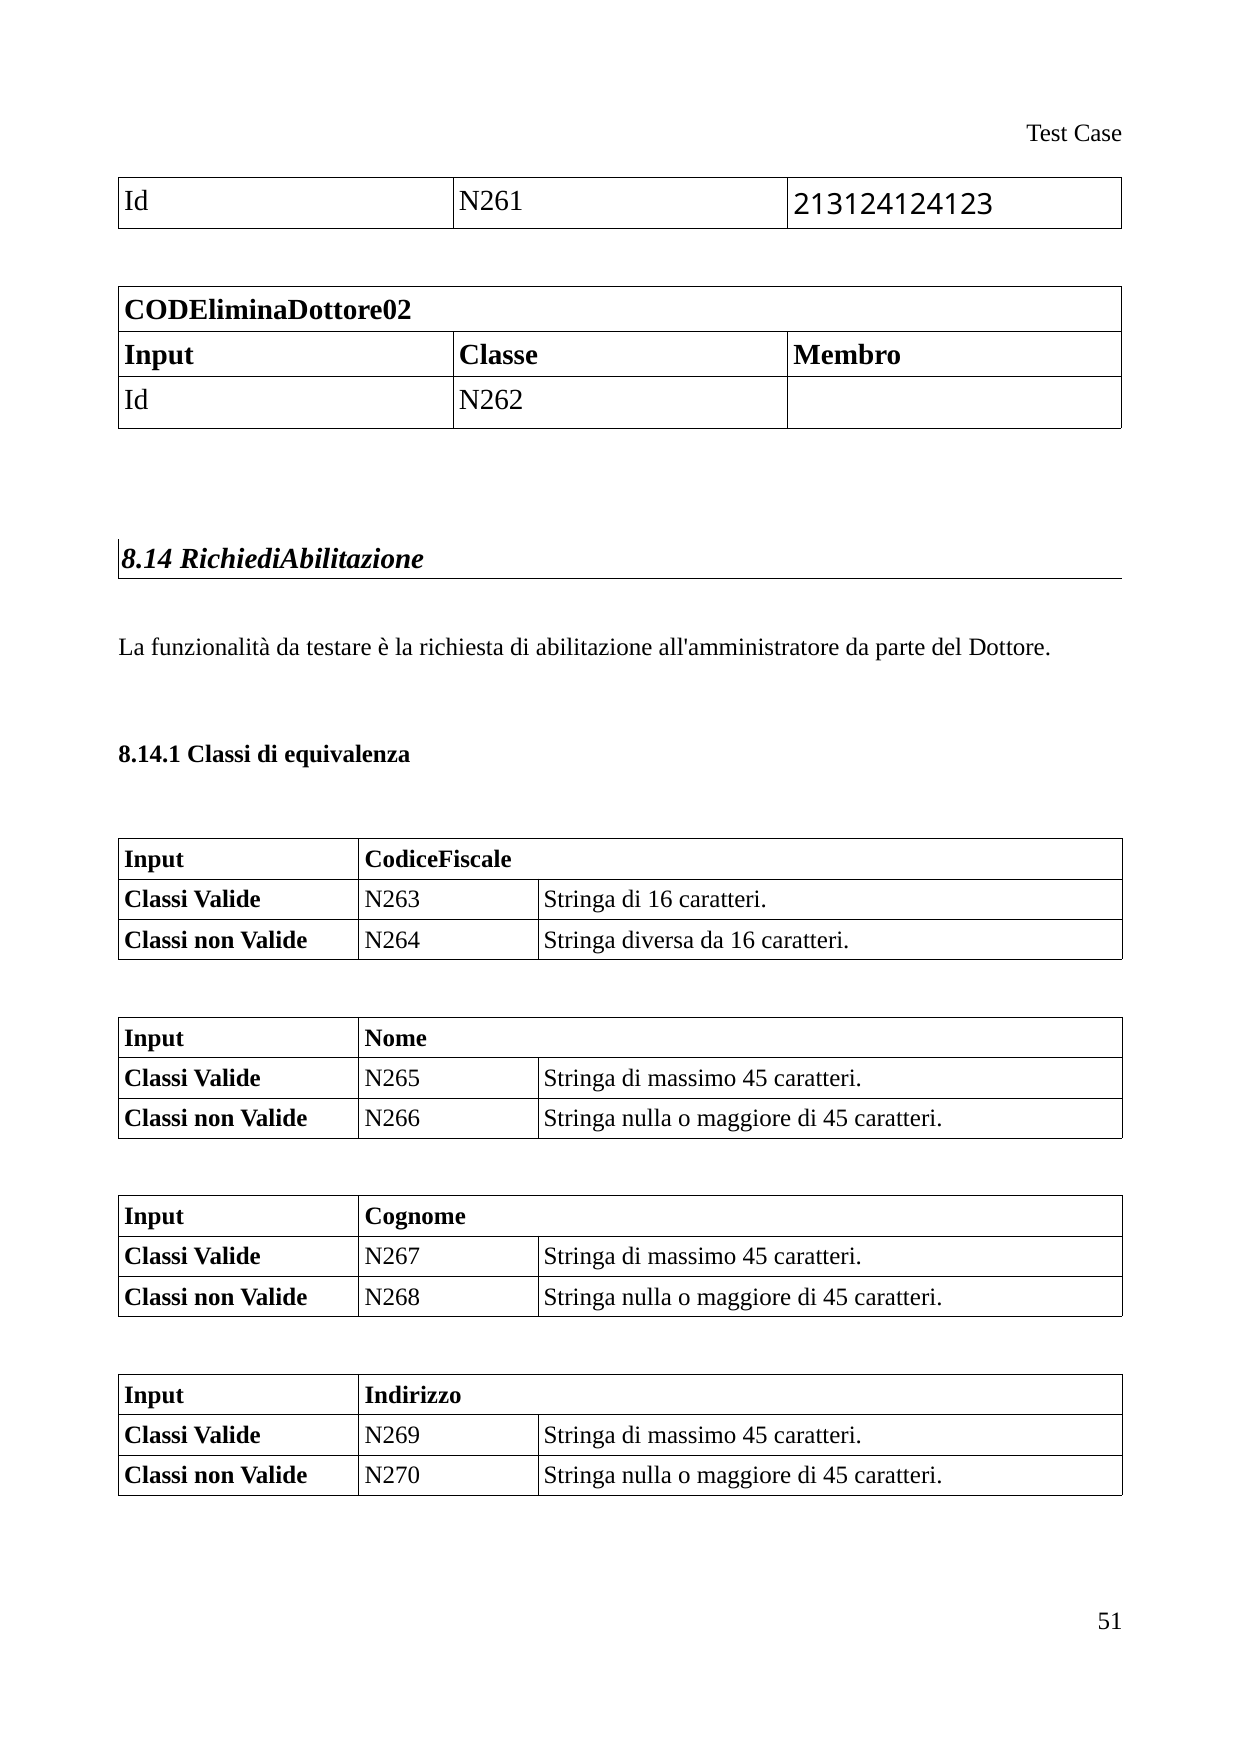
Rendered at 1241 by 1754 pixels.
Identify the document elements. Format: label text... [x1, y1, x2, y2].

table_cell Stringa nulla o maggiore di 45 caratteri. [539, 1277, 1122, 1316]
table_header CODEliminaDottore02 [119, 287, 1121, 331]
table_cell N270 [359, 1456, 538, 1495]
table_cell N261 [454, 178, 787, 228]
table_cell Id [119, 178, 453, 228]
table_header Nome [359, 1018, 1122, 1057]
table_header Input [119, 1375, 358, 1414]
table_cell Input [119, 332, 453, 376]
table_cell N268 [359, 1277, 538, 1316]
table_cell Stringa di 16 caratteri. [539, 880, 1122, 919]
table_cell Classi Valide [119, 1058, 358, 1097]
table_cell Id [119, 377, 453, 427]
table_header Cognome [359, 1196, 1122, 1236]
table_cell Stringa diversa da 16 caratteri. [539, 920, 1122, 959]
table_cell Stringa di massimo 45 caratteri. [539, 1058, 1122, 1097]
table_cell N267 [359, 1237, 538, 1276]
table_cell Classi non Valide [119, 920, 358, 959]
table_cell Membro [788, 332, 1121, 376]
subtitle RichiediAbilitazione [119, 539, 1122, 578]
table_cell Classi Valide [119, 1415, 358, 1454]
table_header Input [119, 839, 358, 878]
table_cell Stringa di massimo 45 caratteri. [539, 1415, 1122, 1454]
table_cell Classi Valide [119, 880, 358, 919]
table_cell Classi non Valide [119, 1099, 358, 1138]
table_header Input [119, 1196, 358, 1236]
table_cell Stringa di massimo 45 caratteri. [539, 1237, 1122, 1276]
table_cell N263 [359, 880, 538, 919]
table_cell Stringa nulla o maggiore di 45 caratteri. [539, 1099, 1122, 1138]
text La funzionalità da testare è la richiesta di abilitazione all'amministratore da parte del Dottore. [118, 632, 1122, 661]
table_cell Stringa nulla o maggiore di 45 caratteri. [539, 1456, 1122, 1495]
table_cell [788, 377, 1121, 427]
table_cell N262 [454, 377, 787, 427]
table_cell Classi non Valide [119, 1456, 358, 1495]
table_cell Classi Valide [119, 1237, 358, 1276]
table_cell Classe [454, 332, 787, 376]
table_cell N269 [359, 1415, 538, 1454]
table_cell N265 [359, 1058, 538, 1097]
table_cell N266 [359, 1099, 538, 1138]
table_cell N264 [359, 920, 538, 959]
table_header Input [119, 1018, 358, 1057]
table_cell Classi non Valide [119, 1277, 358, 1316]
table_header Indirizzo [359, 1375, 1122, 1414]
table_cell 213124124123 [788, 178, 1121, 228]
table_header CodiceFiscale [359, 839, 1122, 878]
subtitle 8.14.1 Classi di equivalenza [118, 739, 1122, 768]
